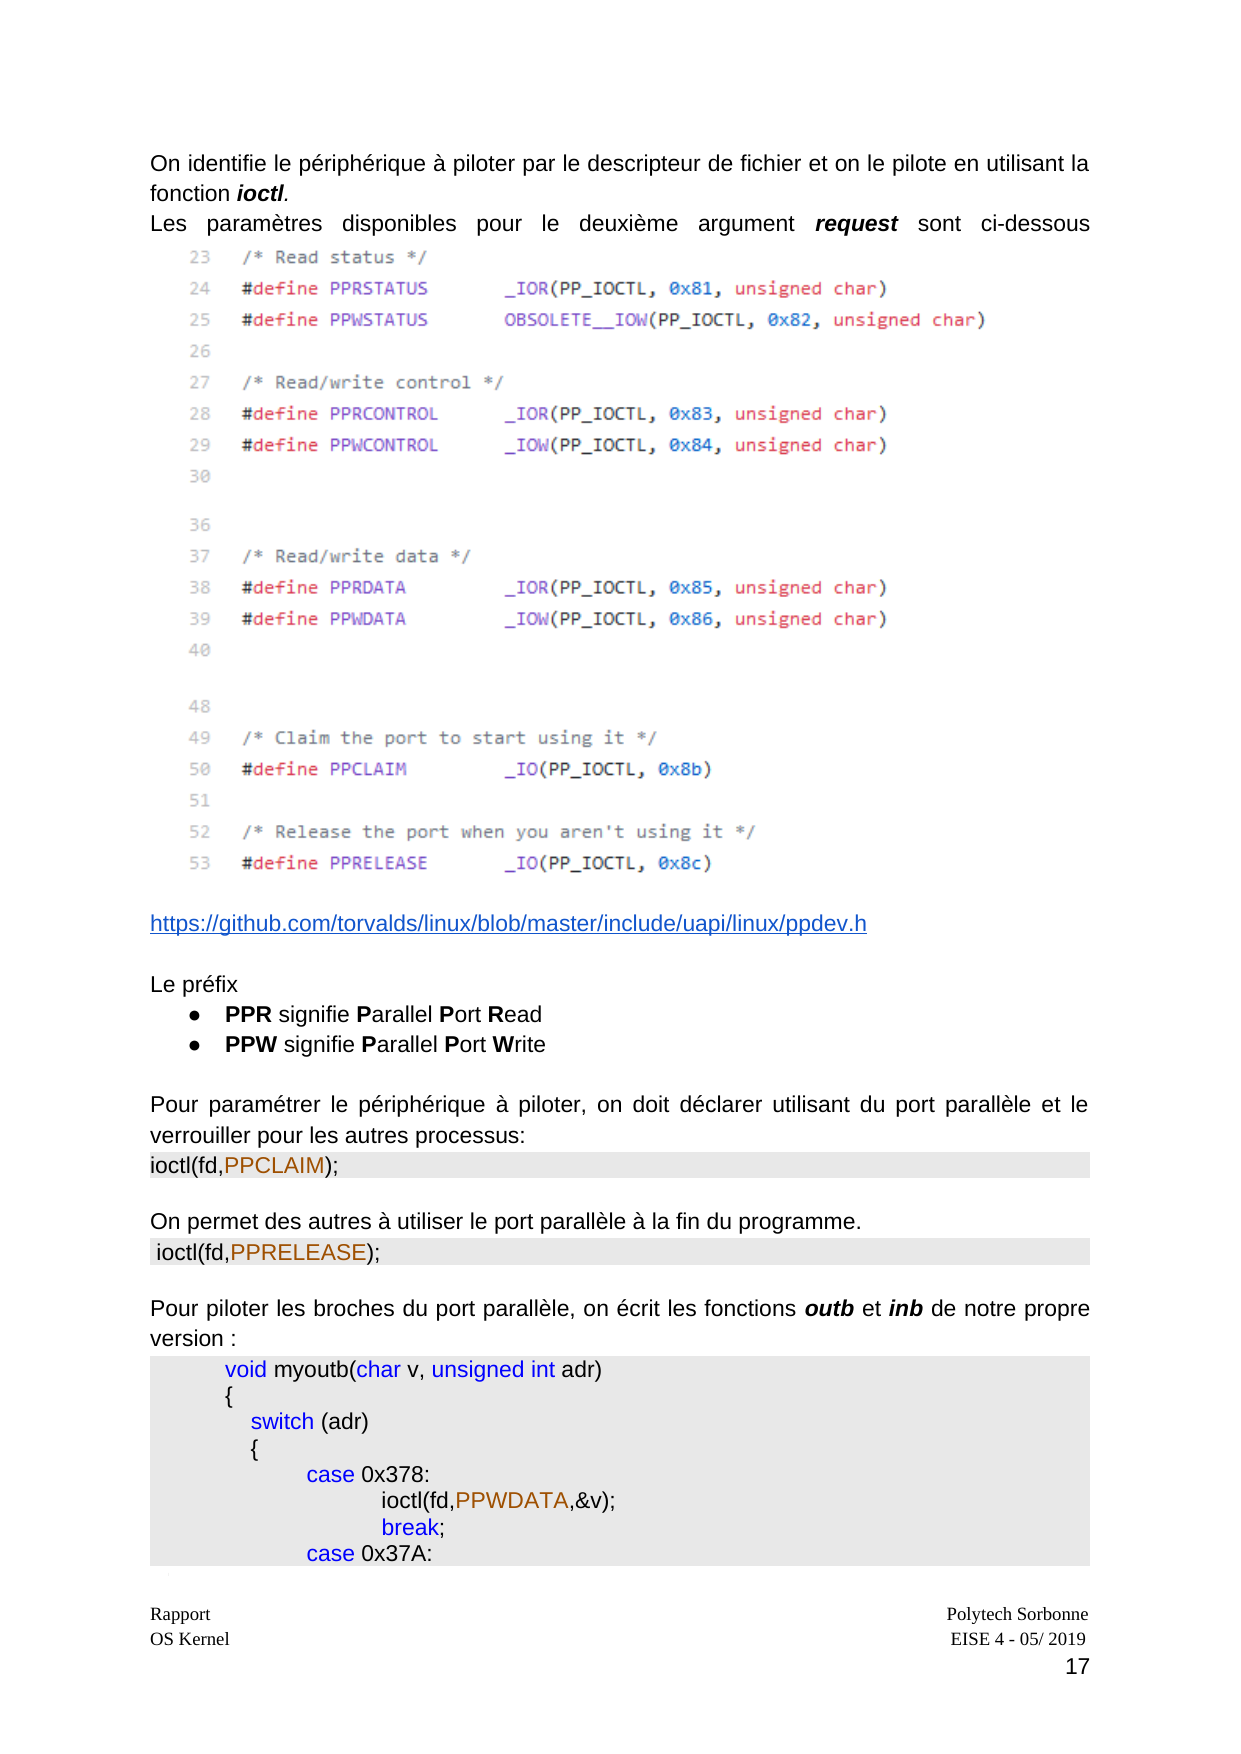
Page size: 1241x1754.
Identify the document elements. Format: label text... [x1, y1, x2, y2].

list Pour piloter les broches du port parallèle, on écrit les fonctions outb et inb de notre propre version : [150, 1265, 1090, 1352]
text On permet des autres à utiliser le port parallèle à la fin du programme. [150, 1208, 1090, 1235]
list break; [150, 1514, 1090, 1540]
text ioctl(fd,PPCLAIM); [150, 1152, 1090, 1178]
list { [150, 1434, 1090, 1461]
list PPW signifie Parallel Port Write [187, 1031, 1090, 1057]
list case 0x37A: [150, 1540, 1090, 1566]
text Le préfix [150, 971, 1090, 997]
picture [150, 240, 1025, 907]
text ioctl(fd,PPRELEASE); [150, 1238, 1090, 1265]
text https://github.com/torvalds/linux/blob/master/include/uapi/linux/ppdev.h [150, 910, 1090, 936]
text On identifie le périphérique à piloter par le descripteur de fichier et on le pilote en utilisant la fonction ioctl. [150, 150, 1090, 207]
list case 0x378: [150, 1461, 1090, 1487]
list void myoutb(char v, unsigned int adr) [150, 1356, 1090, 1382]
text Pour paramétrer le périphérique à piloter, on doit déclarer utilisant du port parallèle et le verrouiller pour les autres processus: [150, 1091, 1090, 1148]
list ioctl(fd,PPWDATA,&v); [150, 1487, 1090, 1514]
list PPR signifie Parallel Port Read [187, 1001, 1090, 1027]
list { [150, 1382, 1090, 1408]
list switch (adr) [150, 1408, 1090, 1434]
text Les paramètres disponibles pour le deuxième argument request sont ci-dessous [150, 210, 1090, 906]
